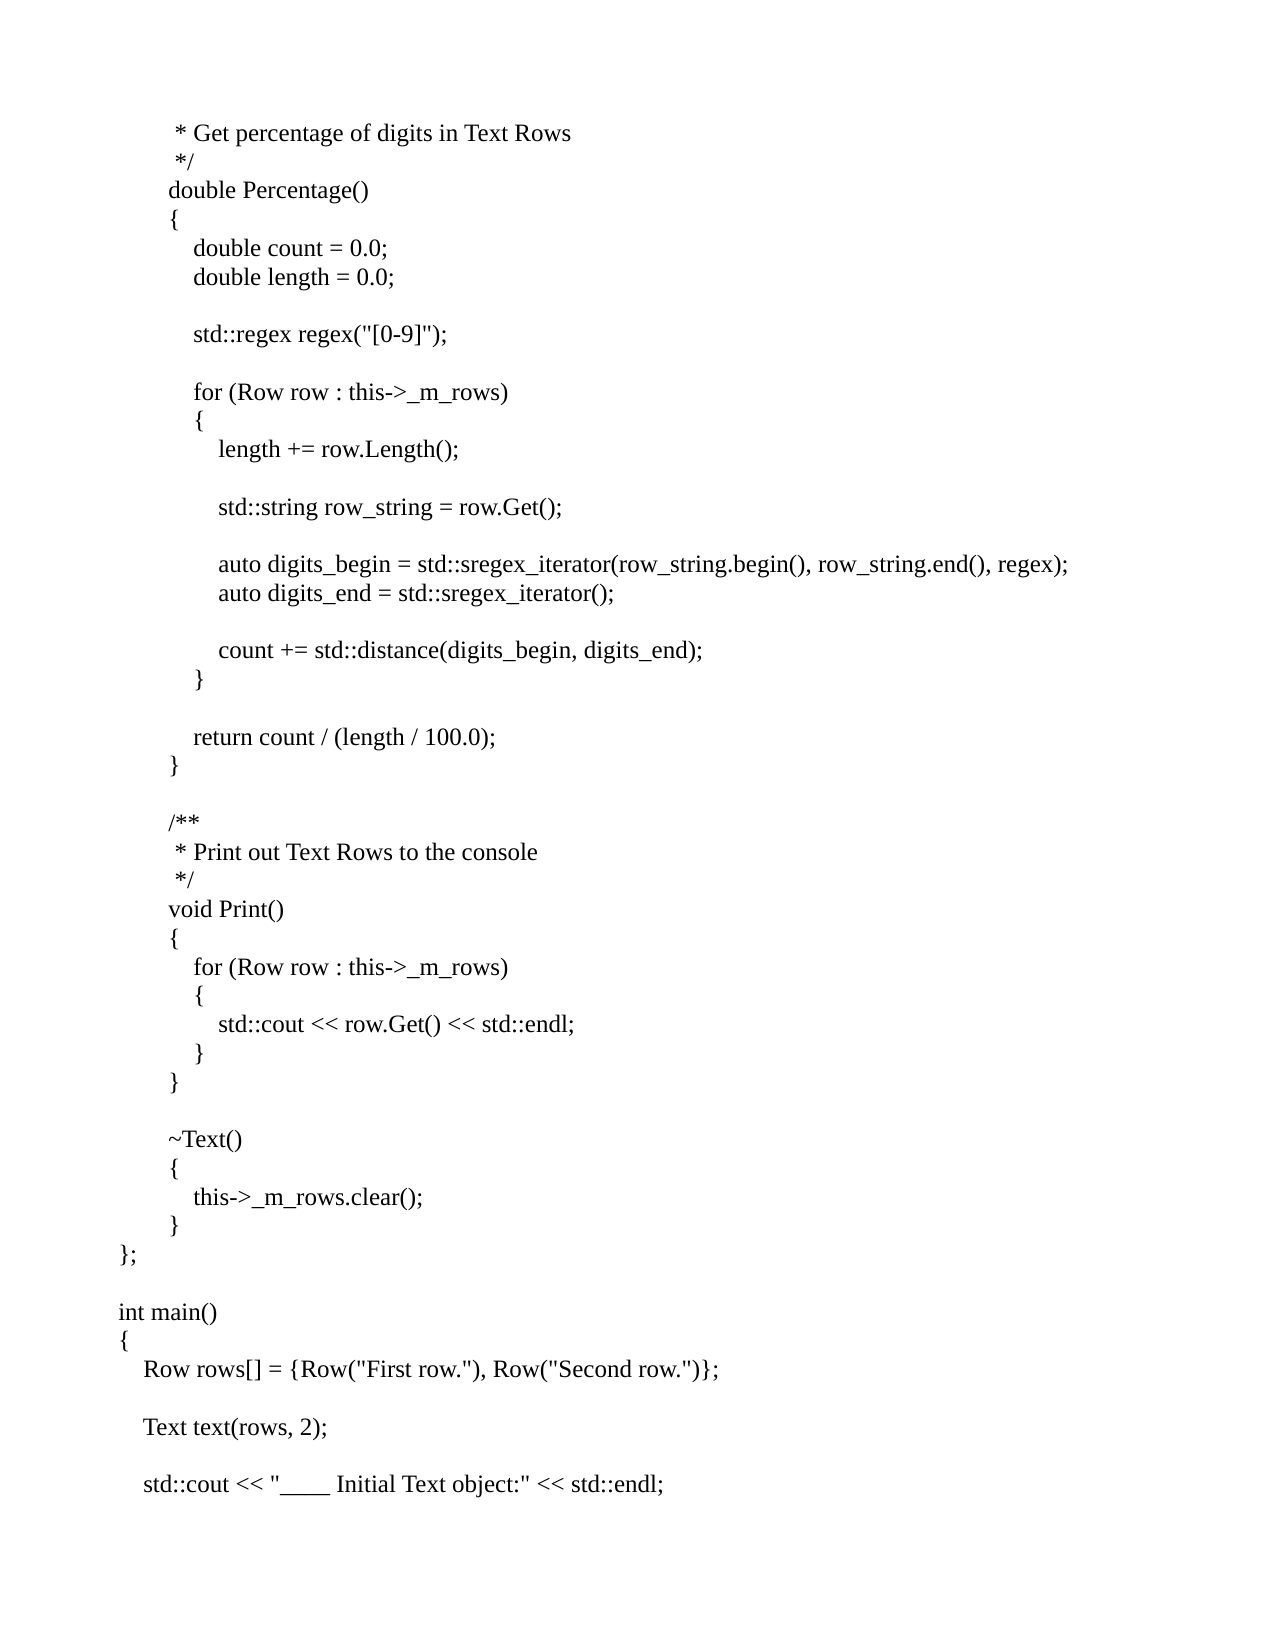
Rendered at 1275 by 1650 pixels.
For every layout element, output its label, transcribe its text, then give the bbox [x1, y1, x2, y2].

text * Get percentage of digits in Text Rows [118, 118, 1157, 147]
text std::cout << row.Get() << std::endl; [118, 1009, 1157, 1038]
text double Percentage() [118, 176, 1157, 204]
text { [118, 1153, 1157, 1182]
text * Print out Text Rows to the console [118, 837, 1157, 866]
text */ [118, 147, 1157, 176]
text std::cout << "____ Initial Text object:" << std::endl; [118, 1469, 1157, 1498]
text } [118, 1211, 1157, 1239]
text } [118, 1067, 1157, 1096]
text int main() [118, 1297, 1157, 1326]
text count += std::distance(digits_begin, digits_end); [118, 636, 1157, 664]
text } [118, 751, 1157, 779]
text return count / (length / 100.0); [118, 722, 1157, 751]
text }; [118, 1239, 1157, 1268]
text this->_m_rows.clear(); [118, 1182, 1157, 1211]
text double length = 0.0; [118, 262, 1157, 291]
text ~Text() [118, 1124, 1157, 1153]
text } [118, 1038, 1157, 1067]
text } [118, 664, 1157, 693]
text Text text(rows, 2); [118, 1412, 1157, 1441]
text for (Row row : this->_m_rows) [118, 952, 1157, 981]
text */ [118, 866, 1157, 894]
text std::string row_string = row.Get(); [118, 492, 1157, 521]
text /** [118, 808, 1157, 837]
text { [118, 204, 1157, 233]
text Row rows[] = {Row("First row."), Row("Second row.")}; [118, 1354, 1157, 1383]
text auto digits_end = std::sregex_iterator(); [118, 578, 1157, 607]
text { [118, 406, 1157, 434]
text std::regex regex("[0-9]"); [118, 319, 1157, 348]
text { [118, 923, 1157, 952]
text { [118, 1326, 1157, 1354]
text void Print() [118, 894, 1157, 923]
text auto digits_begin = std::sregex_iterator(row_string.begin(), row_string.end(), regex); [118, 549, 1157, 578]
text double count = 0.0; [118, 233, 1157, 262]
text { [118, 981, 1157, 1009]
text for (Row row : this->_m_rows) [118, 377, 1157, 406]
text length += row.Length(); [118, 434, 1157, 463]
